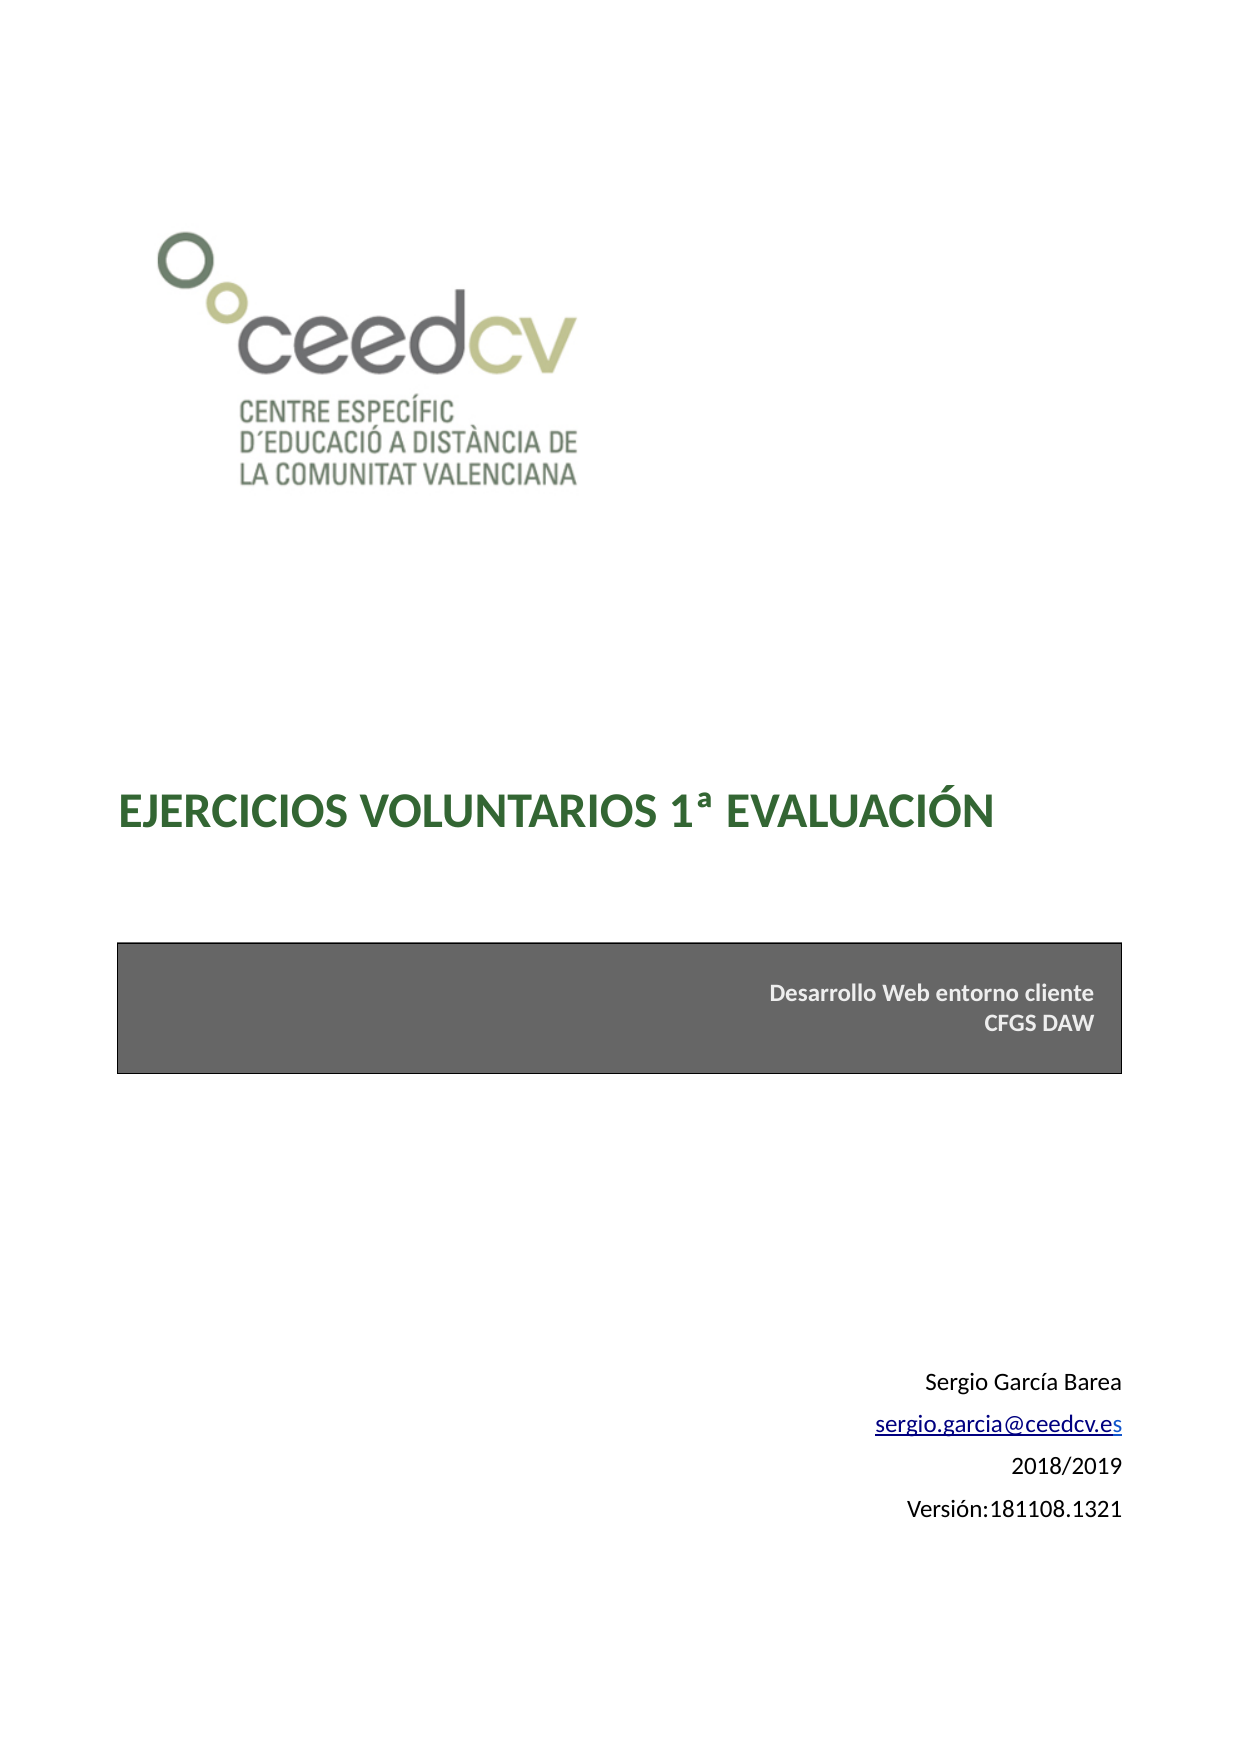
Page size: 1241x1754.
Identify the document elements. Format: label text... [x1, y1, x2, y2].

text Desarrollo Web entorno cliente [121, 977, 1094, 1007]
picture [118, 204, 681, 514]
text 2018/2019 [118, 1450, 1122, 1481]
text Versión:181108.1319 [118, 1493, 1122, 1523]
text Sergio García Barea [231, 1366, 1122, 1396]
text Ejercicios voluntarios 1ª Evaluación [118, 779, 1122, 840]
text CFGS DAW [121, 1007, 1094, 1038]
text sergio.garcia@ceedcv.es [231, 1408, 1122, 1438]
